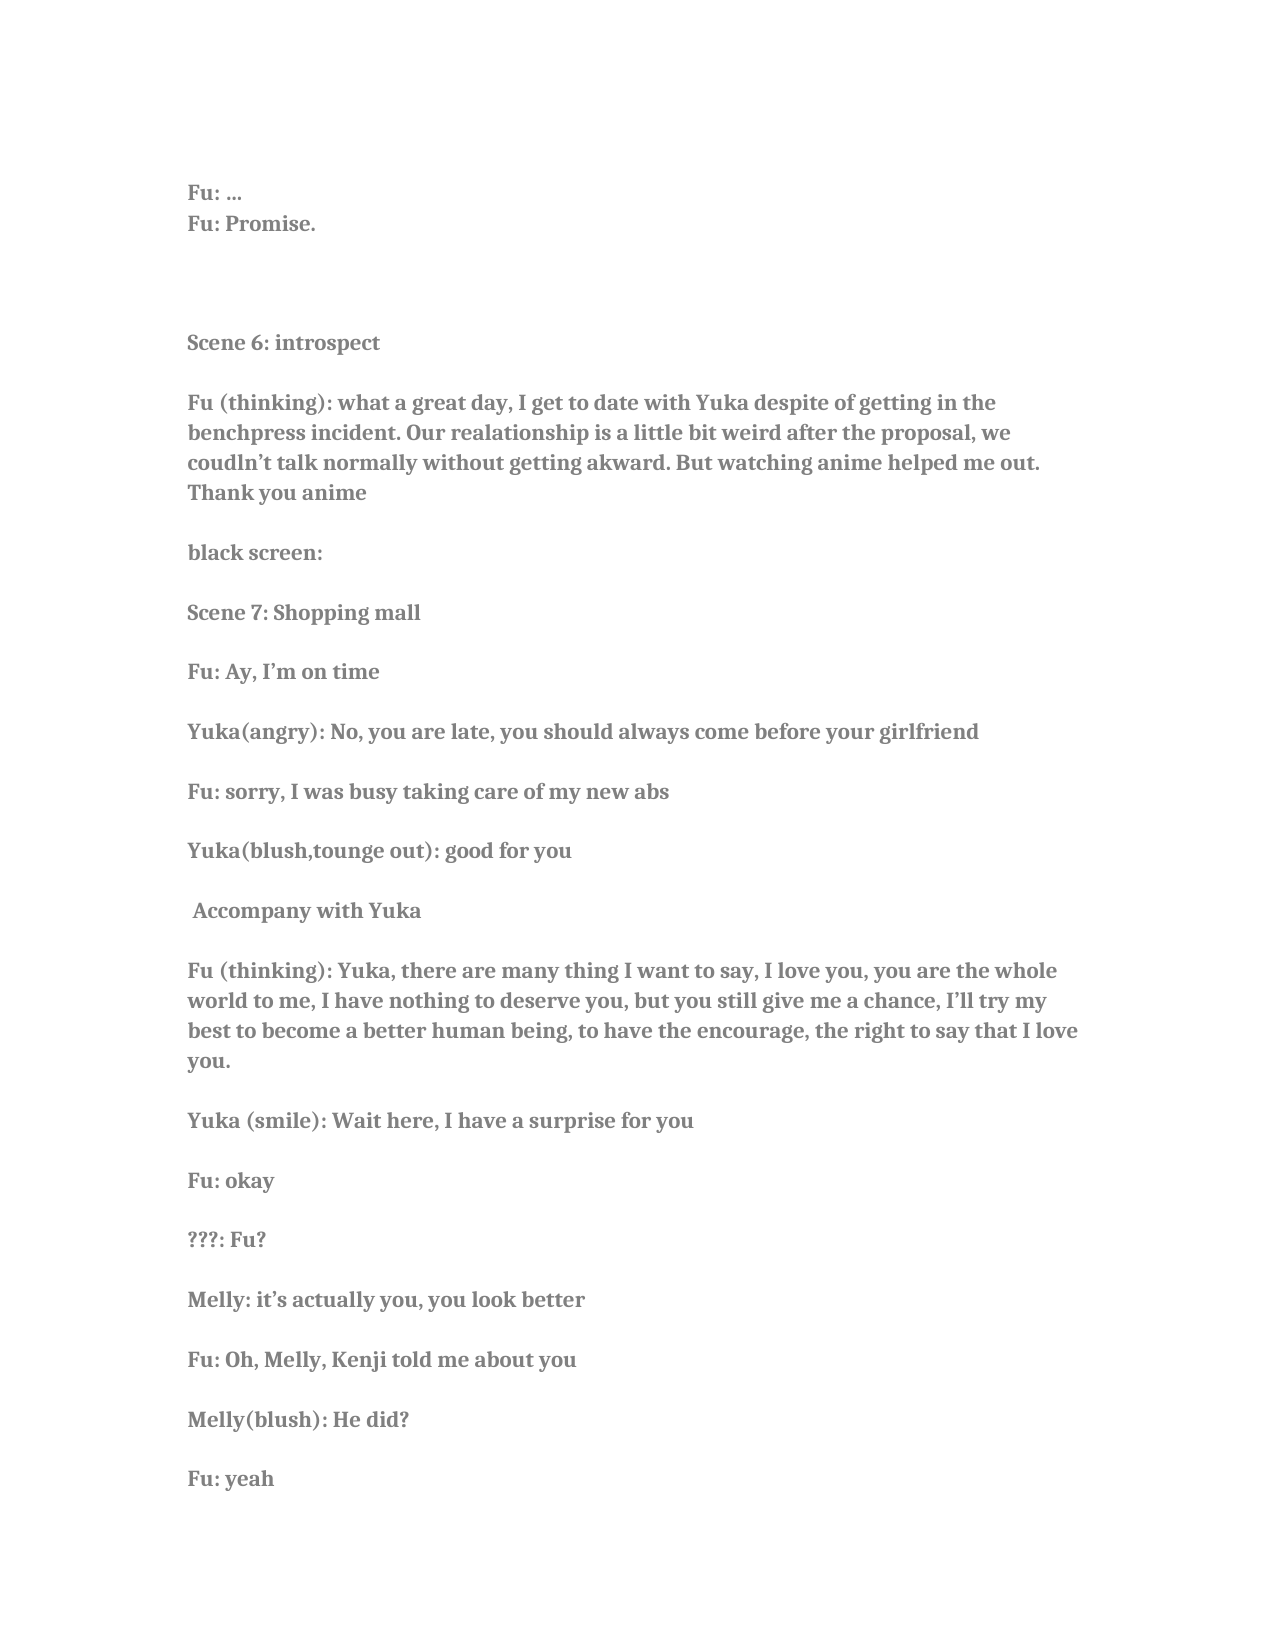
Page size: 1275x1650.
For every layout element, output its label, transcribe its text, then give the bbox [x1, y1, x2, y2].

text ???: Fu? [187, 1227, 1087, 1254]
text Accompany with Yuka [187, 898, 1087, 924]
text Fu (thinking): what a great day, I get to date with Yuka despite of getting in the benchpress incident. Our realationship is a little bit weird after the proposal, we coudln’t talk normally without getting akward. But watching anime helped me out. Thank you anime [187, 389, 1087, 506]
text Fu: yeah [187, 1466, 1087, 1492]
text Yuka (smile): Wait here, I have a surprise for you [187, 1108, 1087, 1134]
text Fu (thinking): Yuka, there are many thing I want to say, I love you, you are the whole world to me, I have nothing to deserve you, but you still give me a chance, I’ll try my best to become a better human being, to have the encourage, the right to say that I love you. [187, 958, 1087, 1074]
text Yuka(blush,tounge out): good for you [187, 838, 1087, 864]
text Scene 6: introspect [187, 330, 1087, 356]
text Fu: sorry, I was busy taking care of my new abs [187, 778, 1087, 805]
text black screen: [187, 540, 1087, 566]
text Scene 7: Shopping mall [187, 599, 1087, 626]
text Melly: it’s actually you, you look better [187, 1287, 1087, 1313]
text Fu: … Fu: Promise. [187, 150, 1087, 237]
text Melly(blush): He did? [187, 1406, 1087, 1433]
text Yuka(angry): No, you are late, you should always come before your girlfriend [187, 719, 1087, 745]
text Fu: okay [187, 1168, 1087, 1194]
text Fu: Ay, I’m on time [187, 659, 1087, 686]
text Fu: Oh, Melly, Kenji told me about you [187, 1347, 1087, 1373]
